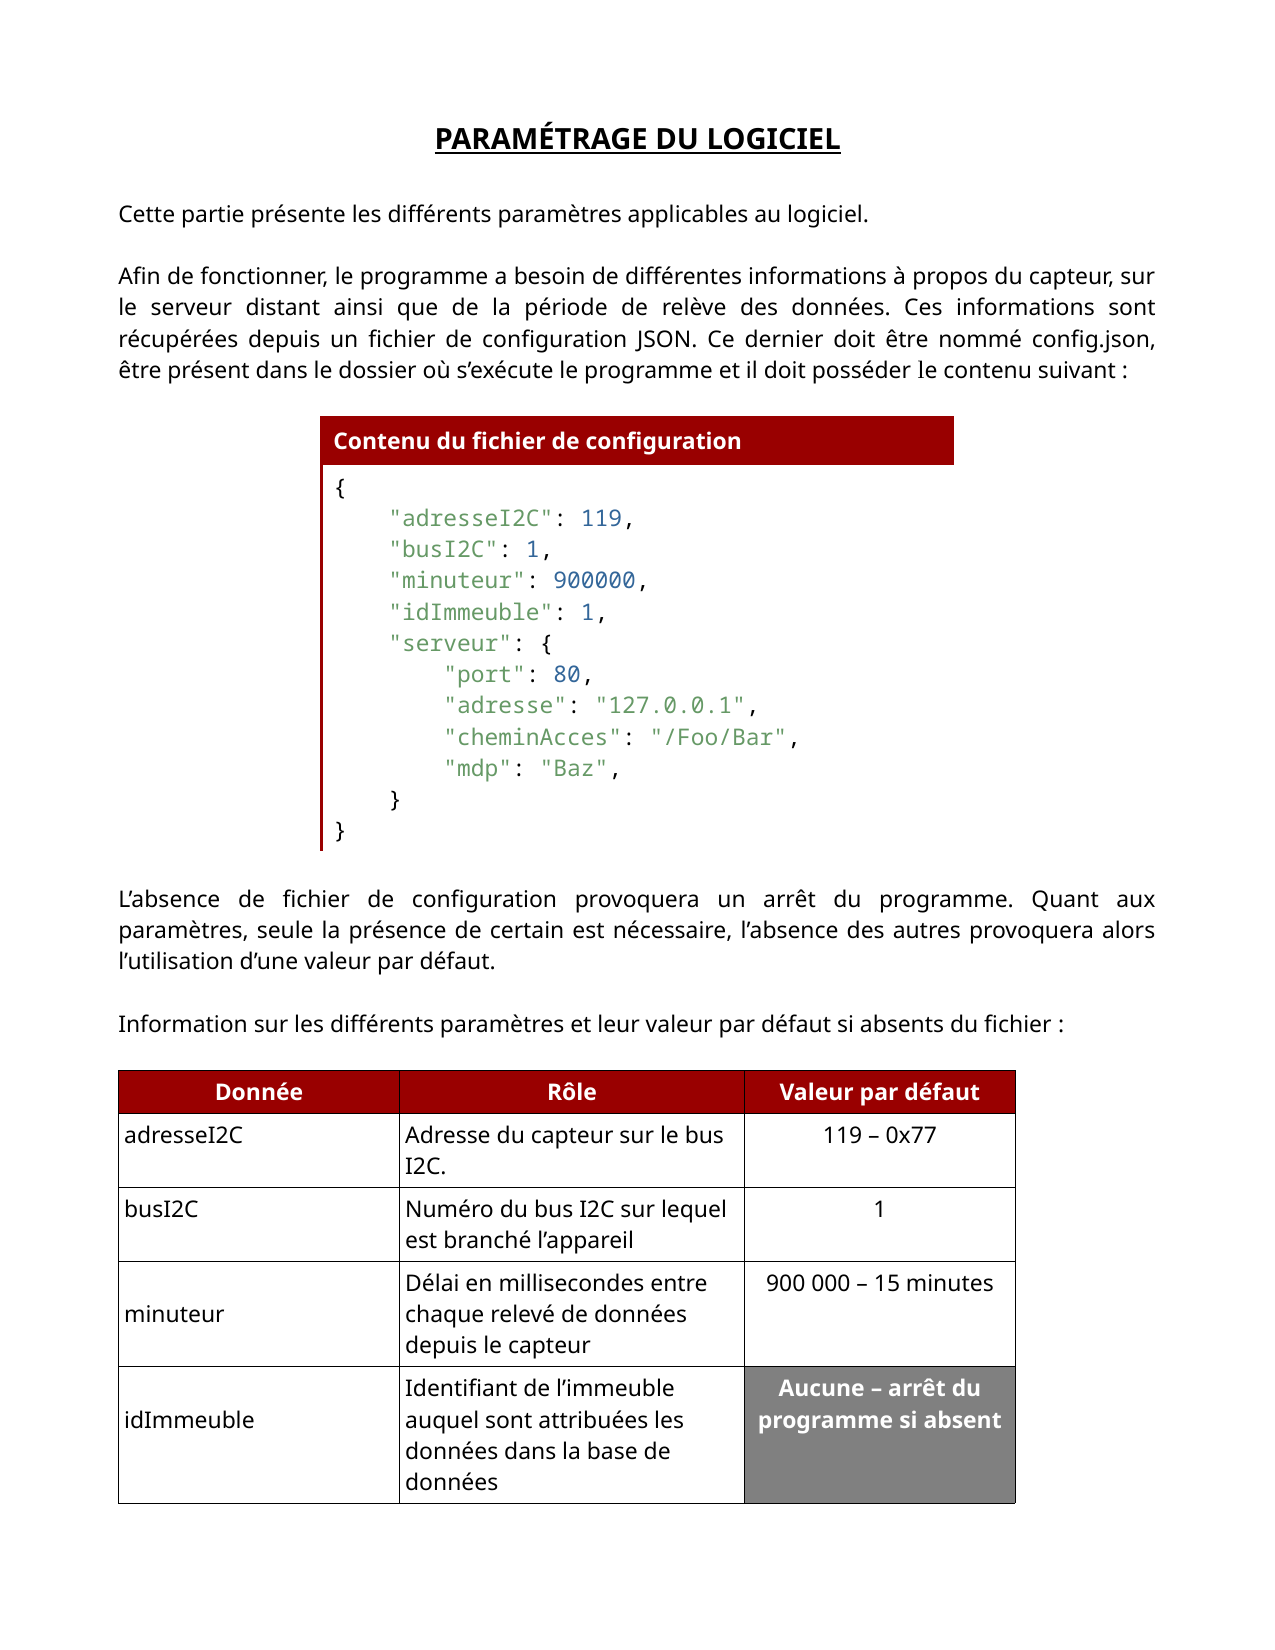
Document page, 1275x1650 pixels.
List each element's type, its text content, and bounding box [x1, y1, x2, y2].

table_cell idImmeuble [119, 1367, 399, 1503]
table_cell Identifiant de l’immeuble auquel sont attribuées les données dans la base de données [400, 1367, 744, 1503]
text PARAMÉTRAGE DU LOGICIEL [118, 118, 1157, 158]
table_header Rôle [400, 1071, 744, 1113]
text Cette partie présente les différents paramètres applicables au logiciel. [118, 197, 1157, 229]
table_cell 900 000 – 15 minutes [745, 1262, 1015, 1366]
table_header Donnée [119, 1071, 399, 1113]
table_cell 119 – 0x77 [745, 1114, 1015, 1187]
table_cell busI2C [119, 1188, 399, 1261]
text Afin de fonctionner, le programme a besoin de différentes informations à propos du capteur, sur le serveur distant ainsi que de la période de relève des données. Ces informations sont récupérées depuis un fichier de configuration JSON. Ce dernier doit être nommé config.json, être présent dans le dossier où s’exécute le programme et il doit posséder le contenu suivant : [118, 260, 1157, 385]
table_cell 1 [745, 1188, 1015, 1261]
table_cell Numéro du bus I2C sur lequel est branché l’appareil [400, 1188, 744, 1261]
text L’absence de fichier de configuration provoquera un arrêt du programme. Quant aux paramètres, seule la présence de certain est nécessaire, l’absence des autres provoquera alors l’utilisation d’une valeur par défaut. [118, 883, 1157, 976]
table_cell minuteur [119, 1262, 399, 1366]
table_header Contenu du fichier de configuration [323, 419, 954, 462]
table_cell Adresse du capteur sur le bus I2C. [400, 1114, 744, 1187]
table_cell adresseI2C [119, 1114, 399, 1187]
text Information sur les différents paramètres et leur valeur par défaut si absents du fichier : [118, 1008, 1157, 1039]
table_cell { "adresseI2C": 119, "busI2C": 1, "minuteur": 900000, "idImmeuble": 1, "serveur": { "port": 80, "adresse": "127.0.0.1", "cheminAcces": "/Foo/Bar", "mdp": "Baz", } } [323, 465, 954, 851]
table_header Valeur par défaut [745, 1071, 1015, 1113]
table_cell Délai en millisecondes entre chaque relevé de données depuis le capteur [400, 1262, 744, 1366]
table_cell Aucune – arrêt du programme si absent [745, 1367, 1015, 1503]
